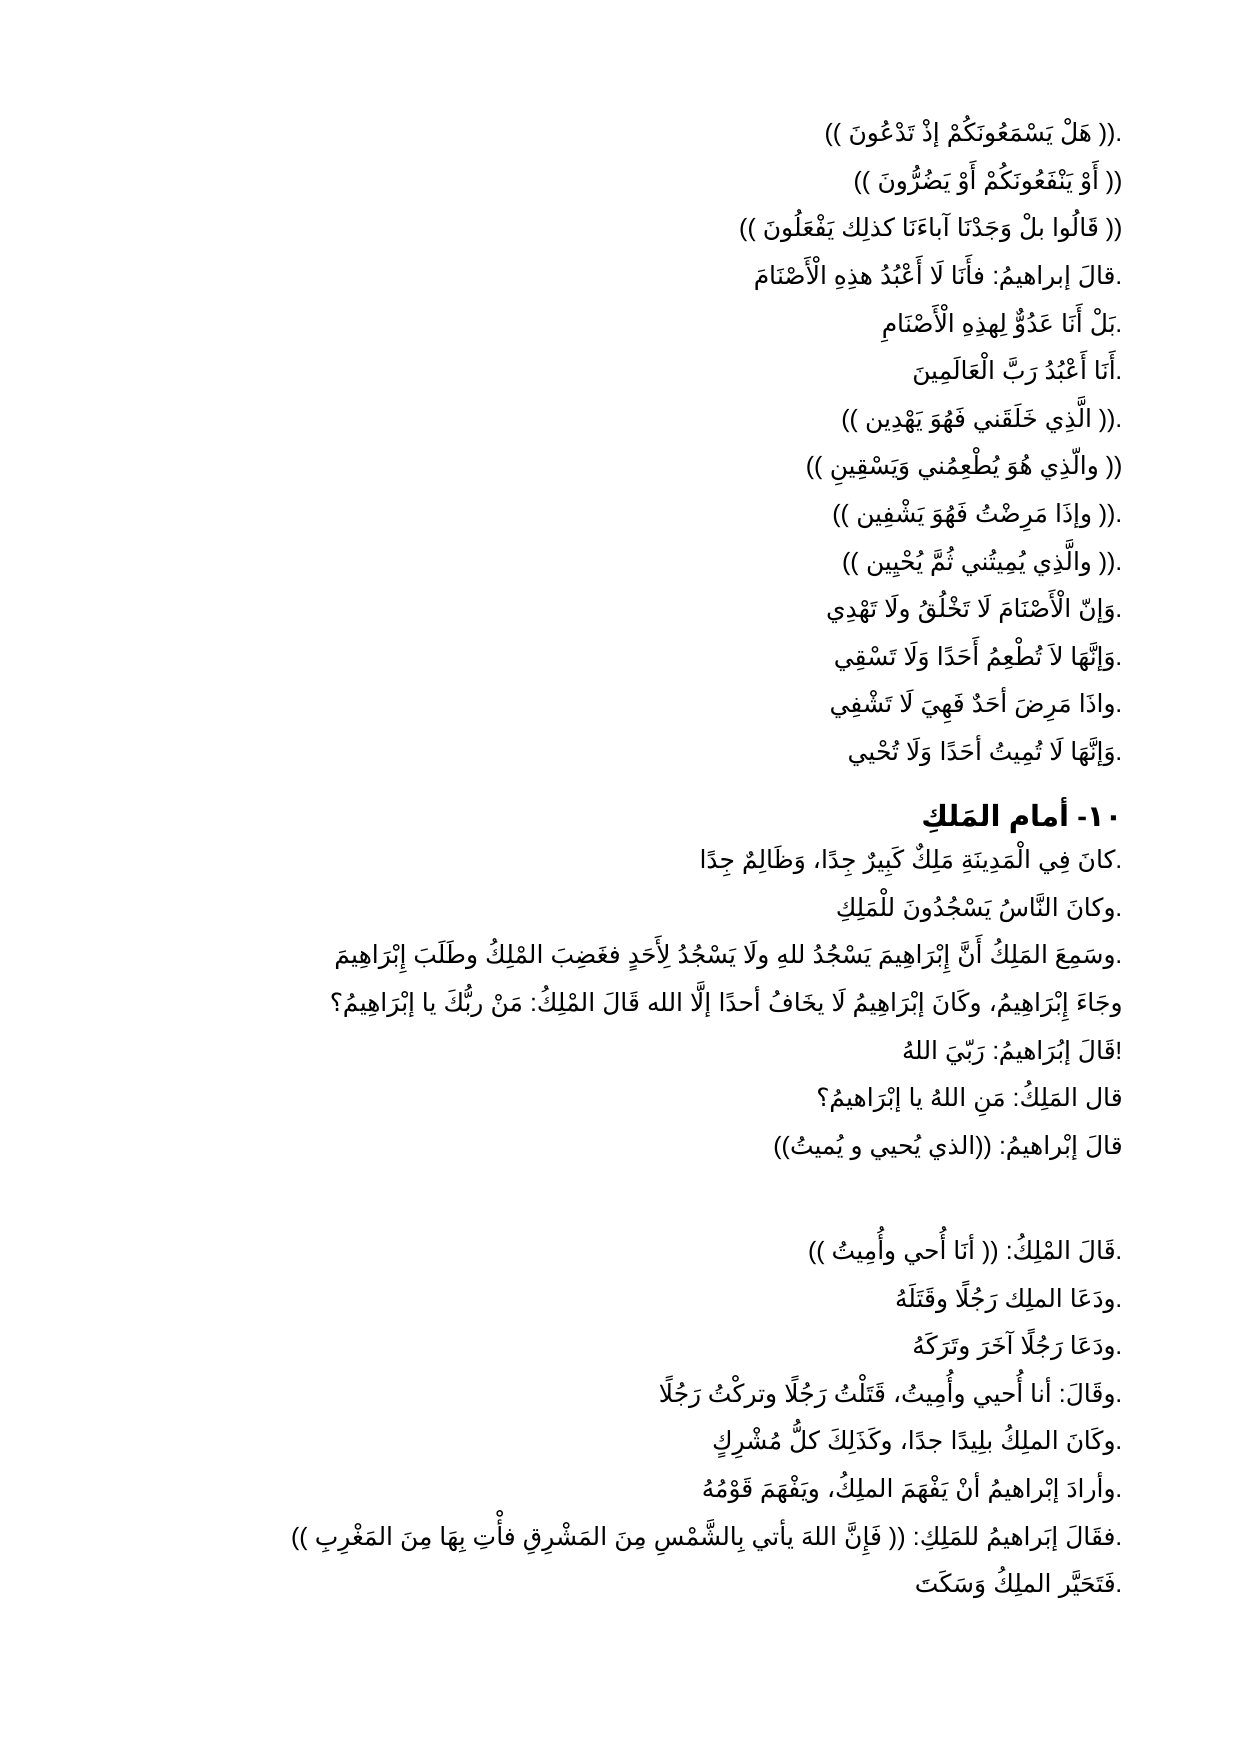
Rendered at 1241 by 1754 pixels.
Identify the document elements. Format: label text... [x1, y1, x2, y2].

text فقَالَ إبَراهيمُ للمَلِكِ: (( فَإِنَّ اللهَ يأتي بِالشَّمْسِ مِنَ المَشْرِقِ فأْتِ بِهَا مِنَ المَغْرِبِ )). [118, 1522, 1122, 1550]
text قَالَ المْلِكُ: (( أنَا أُحي وأُمِيتُ )). [118, 1236, 1122, 1265]
text ودَعَا الملِك رَجُلًا وقَتَلَهُ. [118, 1283, 1122, 1312]
text وأرادَ إبْراهيمُ أنْ يَفْهَمَ الملِكُ، ويَفْهَمَ قَوْمُهُ. [118, 1474, 1122, 1503]
text (( هَلْ يَسْمَعُونَكُمْ إذْ تَدْعُونَ )). [118, 118, 1122, 147]
subtitle ١٠- أمام المَلكِ [118, 799, 1122, 833]
text وَإنَّهَا لَا تُمِيتُ أحَدًا وَلَا تُحْيي. [118, 737, 1122, 766]
text بَلْ أَنَا عَدُوٌّ لِهذِهِ الْأَصْنَامِ. [118, 308, 1122, 337]
text فَتَحَيَّر الملِكُ وَسَكَتَ. [118, 1569, 1122, 1598]
text قَالَ إبُرَاهيمُ: رَبّيَ اللهُ! [118, 1036, 1122, 1064]
text (( أَوْ يَنْفَعُونَكُمْ أَوْ يَضُرُّونَ )) [118, 166, 1122, 194]
text كانَ فِي الْمَدِينَةِ مَلِكٌ كَبِيرٌ جِدًا، وَظَالِمٌ جِدًا. [118, 845, 1122, 874]
text (( قَالُوا بلْ وَجَدْنَا آباءَنَا كذلِك يَفْعَلُونَ )) [118, 213, 1122, 242]
text قالَ إبراهيمُ: فأَنَا لَا أَعْبُدُ هذِهِ الْأَصْنَامَ. [118, 261, 1122, 290]
text (( والّذِي هُوَ يُطْعِمُني وَيَسْقِينِ )) [118, 451, 1122, 480]
text قالَ إبْراهيمُ: ((الذي يُحيي و يُميتُ)) [118, 1131, 1122, 1159]
text وكانَ النَّاسُ يَسْجُدُونَ للْمَلِكِ. [118, 893, 1122, 922]
text (( الَّذِي خَلَقَني فَهُوَ يَهْدِين )). [118, 404, 1122, 432]
text وجَاءَ إِبْرَاهِيمُ، وكَانَ إبْرَاهِيمُ لَا يخَافُ أحدًا إلَّا الله قَالَ المْلِكُ: مَنْ ربُّكَ يا إبْرَاهِيمُ؟ [118, 988, 1122, 1017]
text (( والَّذِي يُمِيتُني ثُمَّ يُحْيِين )). [118, 547, 1122, 575]
text واذَا مَرِضَ أحَدٌ فَهِيَ لَا تَشْفِي. [118, 689, 1122, 718]
text وَإنَّهَا لاَ تُطْعِمُ أَحَدًا وَلَا تَسْقِي. [118, 642, 1122, 671]
text ودَعَا رَجُلًا آخَرَ وتَرَكَهُ. [118, 1331, 1122, 1360]
text وَإنّ الْأَصْنَامَ لَا تَخْلُقُ ولَا تَهْدِي. [118, 594, 1122, 623]
text قال المَلِكُ: مَنِ اللهُ يا إبْرَاهيمُ؟ [118, 1083, 1122, 1112]
text وقَالَ: أنا أُحيي وأُمِيتُ، قَتَلْتُ رَجُلًا وتركْتُ رَجُلًا. [118, 1379, 1122, 1407]
text وسَمِعَ المَلِكُ أَنَّ إِبْرَاهِيمَ يَسْجُدُ للهِ ولَا يَسْجُدُ لِأَحَدٍ فغَضِبَ المْلِكُ وطَلَبَ إِبْرَاهِيمَ. [118, 940, 1122, 969]
text وكَانَ الملِكُ بلِيدًا جدًا، وكَذَلِكَ كلُّ مُشْرِكٍ. [118, 1426, 1122, 1455]
text أَنَا أَعْبُدُ رَبَّ الْعَالَمِينَ. [118, 356, 1122, 385]
text (( وإذَا مَرِضْتُ فَهُوَ يَشْفِين )). [118, 499, 1122, 528]
